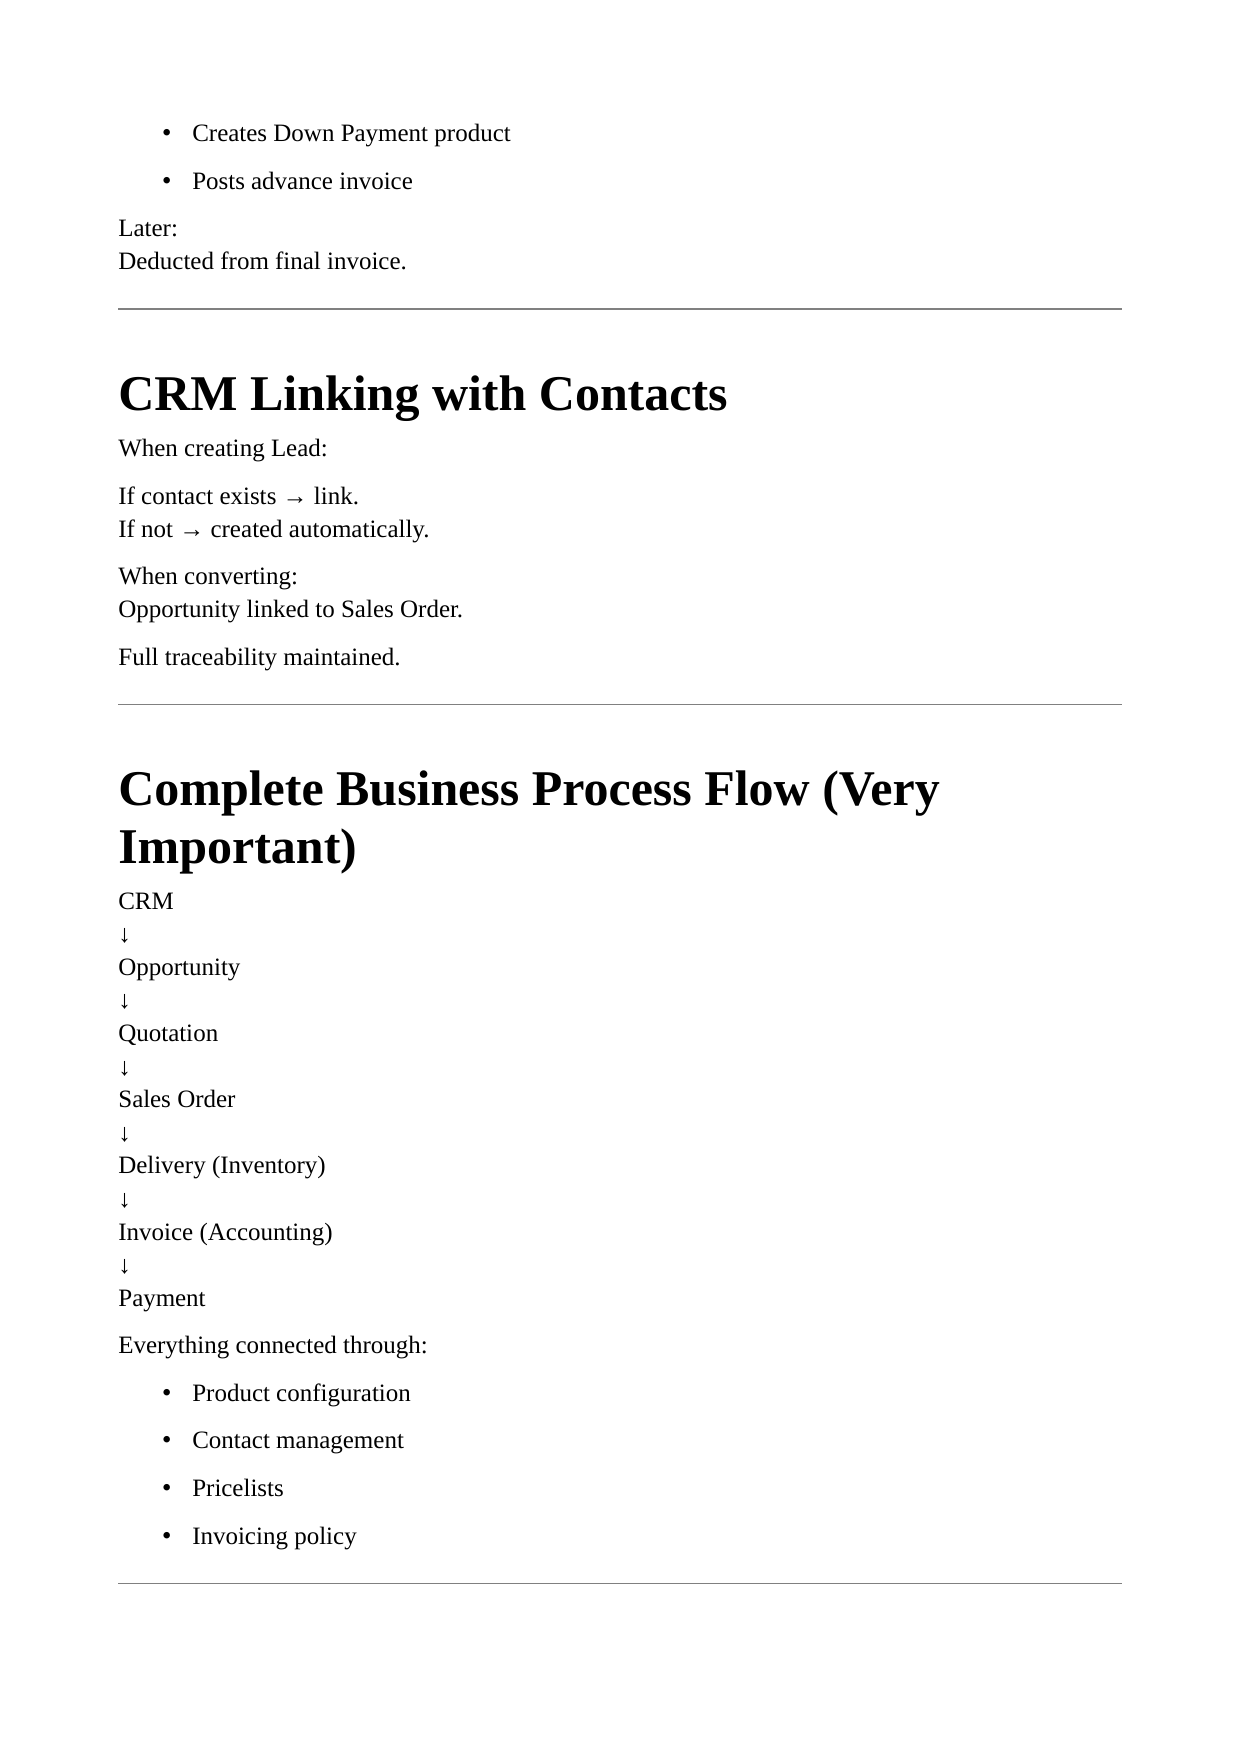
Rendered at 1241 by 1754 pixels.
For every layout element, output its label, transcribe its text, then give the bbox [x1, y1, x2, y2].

text Later: Deducted from final invoice. [118, 213, 1122, 275]
text When converting: Opportunity linked to Sales Order. [118, 561, 1122, 623]
list Pricelists [162, 1473, 1122, 1502]
text Full traceability maintained. [118, 642, 1122, 671]
list Contact management [162, 1426, 1122, 1454]
text When creating Lead: [118, 433, 1122, 462]
text CRM ↓ Opportunity ↓ Quotation ↓ Sales Order ↓ Delivery (Inventory) ↓ Invoice (Accounting) ↓ Payment [118, 886, 1122, 1311]
list Posts advance invoice [162, 166, 1122, 194]
list Creates Down Payment product [162, 118, 1122, 147]
list Invoicing policy [162, 1521, 1122, 1549]
list Product configuration [162, 1378, 1122, 1407]
text Everything connected through: [118, 1330, 1122, 1359]
subtitle Complete Business Process Flow (Very Important) [118, 759, 1122, 874]
subtitle CRM Linking with Contacts [118, 363, 1122, 421]
text If contact exists → link. If not → created automatically. [118, 481, 1122, 543]
